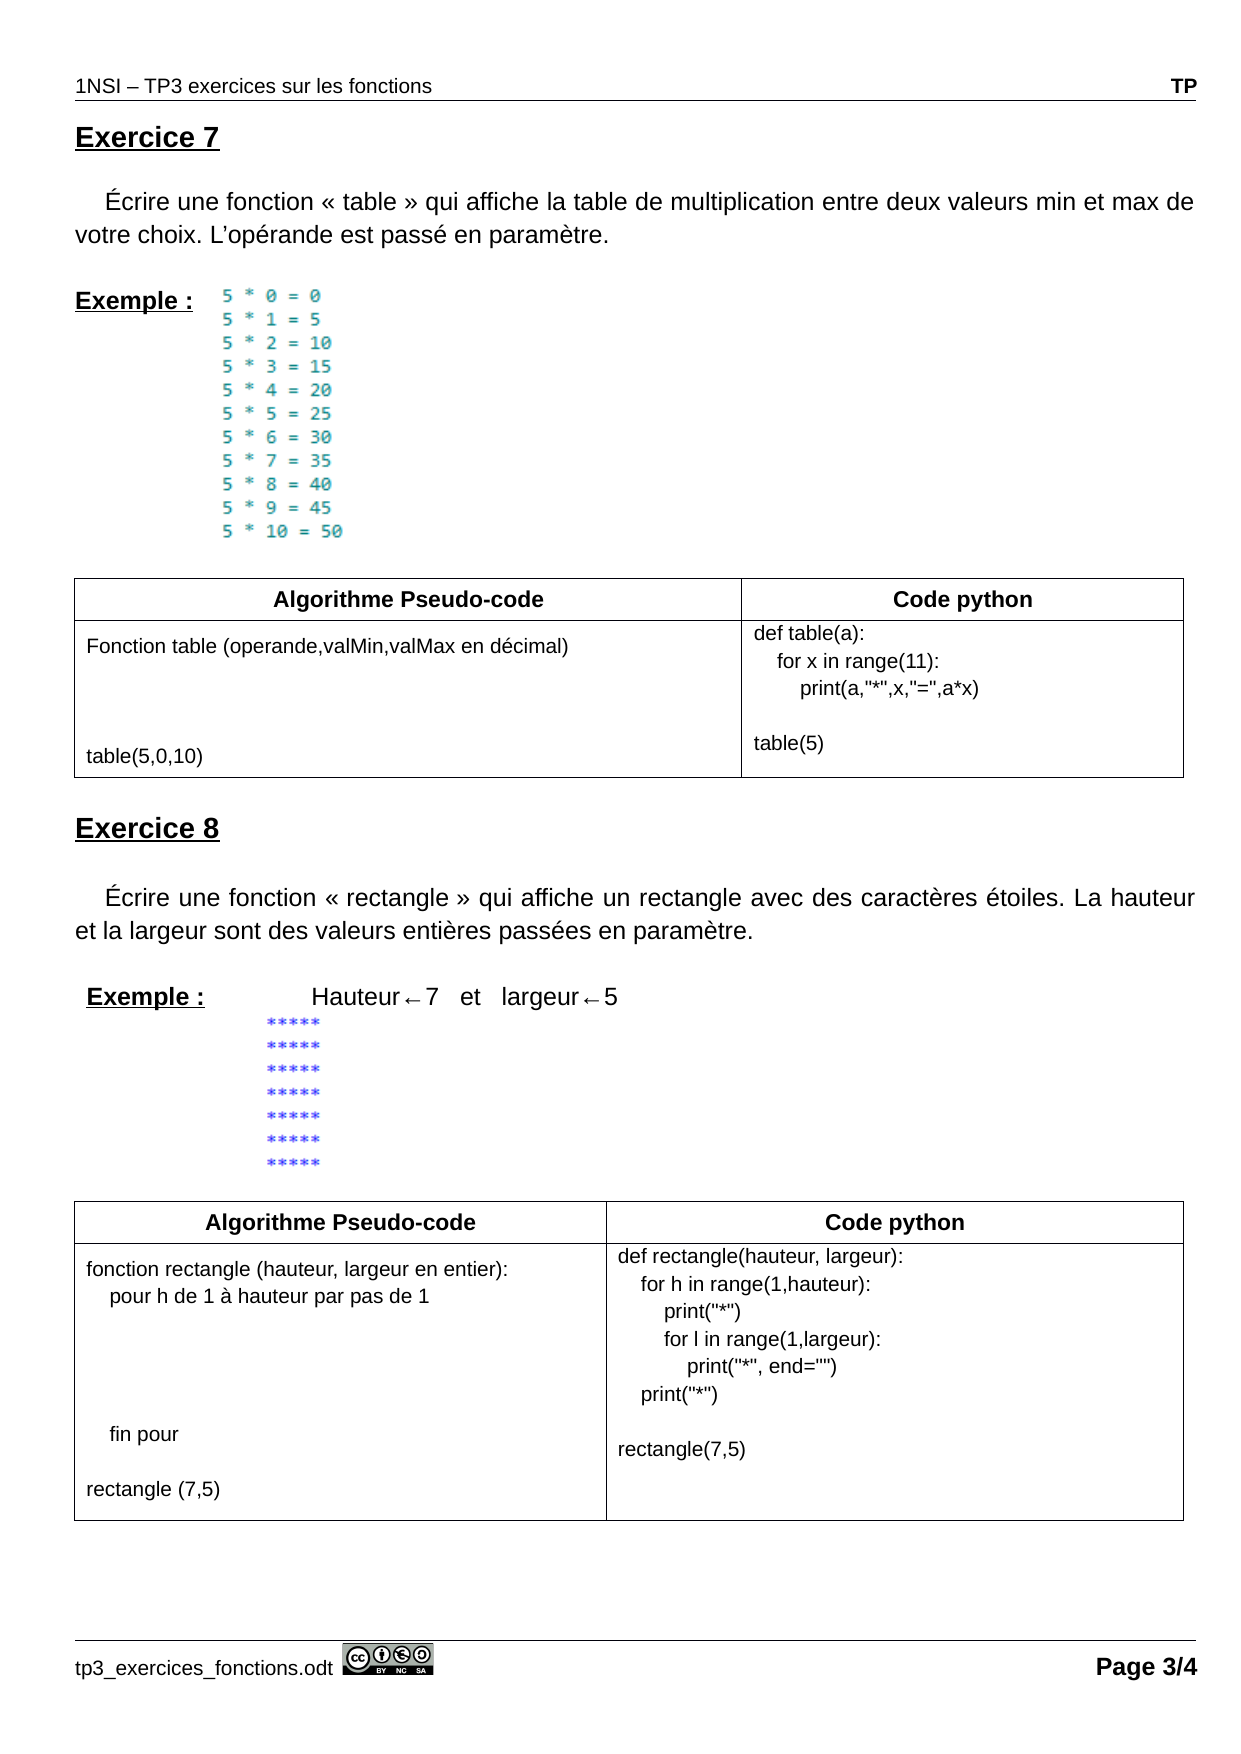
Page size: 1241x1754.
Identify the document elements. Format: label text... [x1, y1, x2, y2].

table_cell def rectangle(hauteur, largeur): for h in range(1,hauteur): print("*") for l in range(1,largeur): print("*", end="") print("*") rectangle(7,5) [607, 1244, 1183, 1519]
text Écrire une fonction « table » qui affiche la table de multiplication entre deux valeurs min et max de votre choix. L’opérande est passé en paramètre. [75, 187, 1196, 248]
table_cell def table(a): for x in range(11): print(a,"*",x,"=",a*x) table(5) [742, 621, 1183, 777]
text Écrire une fonction « rectangle » qui affiche un rectangle avec des caractères étoiles. La hauteur et la largeur sont des valeurs entières passées en paramètre. [75, 883, 1196, 944]
table_cell [252, 1011, 263, 1171]
text Exercice 8 [75, 811, 1196, 845]
table_header Algorithme Pseudo-code [75, 579, 741, 620]
picture [219, 285, 349, 544]
table_header Code python [742, 579, 1183, 620]
table_cell [75, 1011, 252, 1171]
table_cell Fonction table (operande,valMin,valMax en décimal) table(5,0,10) [75, 621, 741, 777]
table_cell fonction rectangle (hauteur, largeur en entier): pour h de 1 à hauteur par pas de 1 fin pour rectangle (7,5) [75, 1244, 606, 1519]
picture [342, 1643, 434, 1675]
text Exercice 7 [75, 120, 1196, 153]
table_header Exemple : [75, 982, 252, 1011]
table_header Code python [607, 1202, 1183, 1243]
table_cell [335, 1011, 822, 1171]
table_header Hauteur←7 et largeur←5 [252, 982, 822, 1011]
table_header [208, 286, 444, 545]
table_header Algorithme Pseudo-code [75, 1202, 606, 1243]
table_header Exemple : [64, 286, 208, 545]
